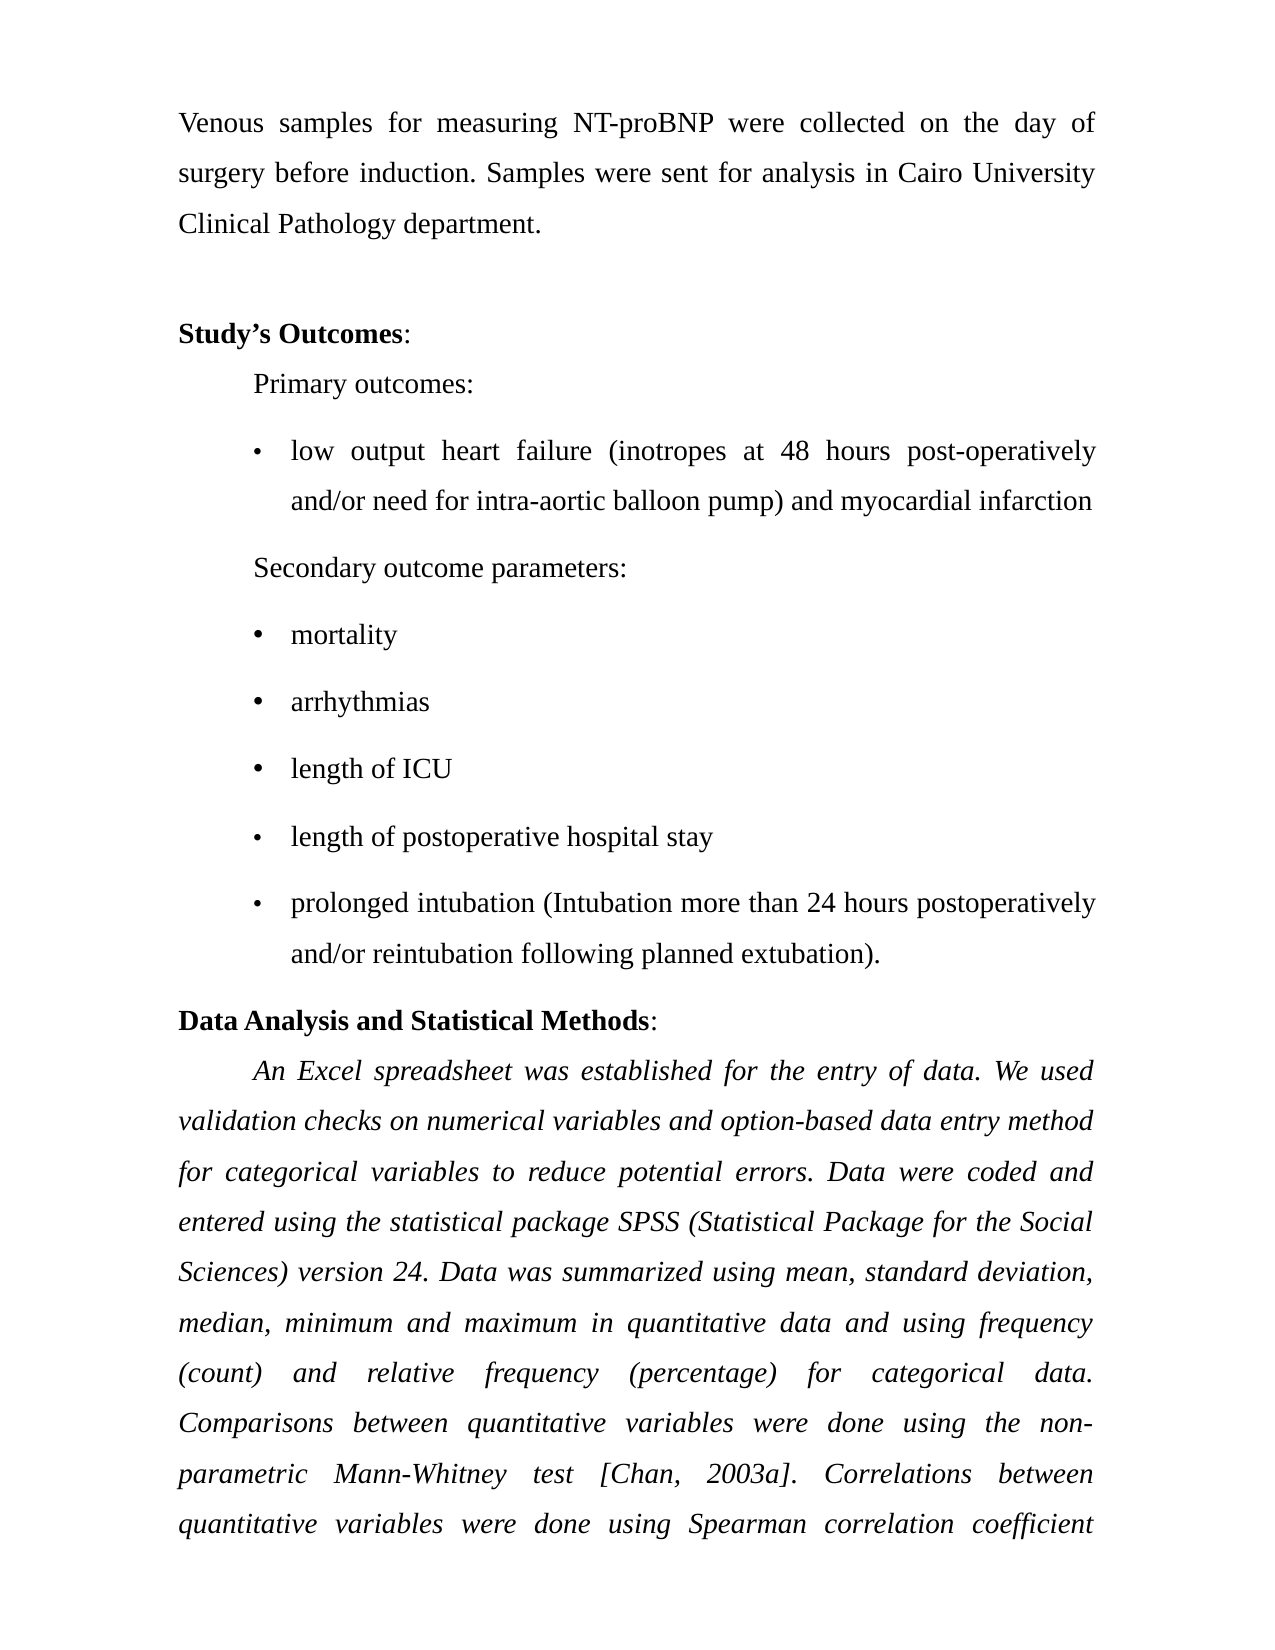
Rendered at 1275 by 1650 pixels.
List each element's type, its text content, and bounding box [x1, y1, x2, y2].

list prolonged intubation (Intubation more than 24 hours postoperatively and/or reintubation following planned extubation). [253, 886, 1097, 969]
text Secondary outcome parameters: [178, 550, 1097, 584]
list length of postoperative hospital stay [253, 819, 1097, 852]
text Primary outcomes: [178, 366, 1097, 400]
list mortality [253, 617, 1097, 651]
text Study’s Outcomes: [178, 316, 1097, 349]
list arrhythmias [253, 684, 1097, 718]
list length of ICU [253, 752, 1097, 785]
list low output heart failure (inotropes at 48 hours post-operatively and/or need for intra-aortic balloon pump) and myocardial infarction [253, 433, 1097, 517]
text An Excel spreadsheet was established for the entry of data. We used validation checks on numerical variables and option-based data entry method for categorical variables to reduce potential errors. Data were coded and entered using the statistical package SPSS (Statistical Package for the Social Sciences) version 24. Data was summarized using mean, standard deviation, median, minimum and maximum in quantitative data and using frequency (count) and relative frequency (percentage) for categorical data. Comparisons between quantitative variables were done using the non-parametric Mann-Whitney test [Chan, 2003a]. Correlations between quantitative variables were done using Spearman correlation coefficient [178, 1053, 1097, 1539]
text Data Analysis and Statistical Methods: [178, 1003, 1097, 1036]
list Venous samples for measuring NT-proBNP were collected on the day of surgery before induction. Samples were sent for analysis in Cairo University Clinical Pathology department. [178, 105, 1097, 239]
